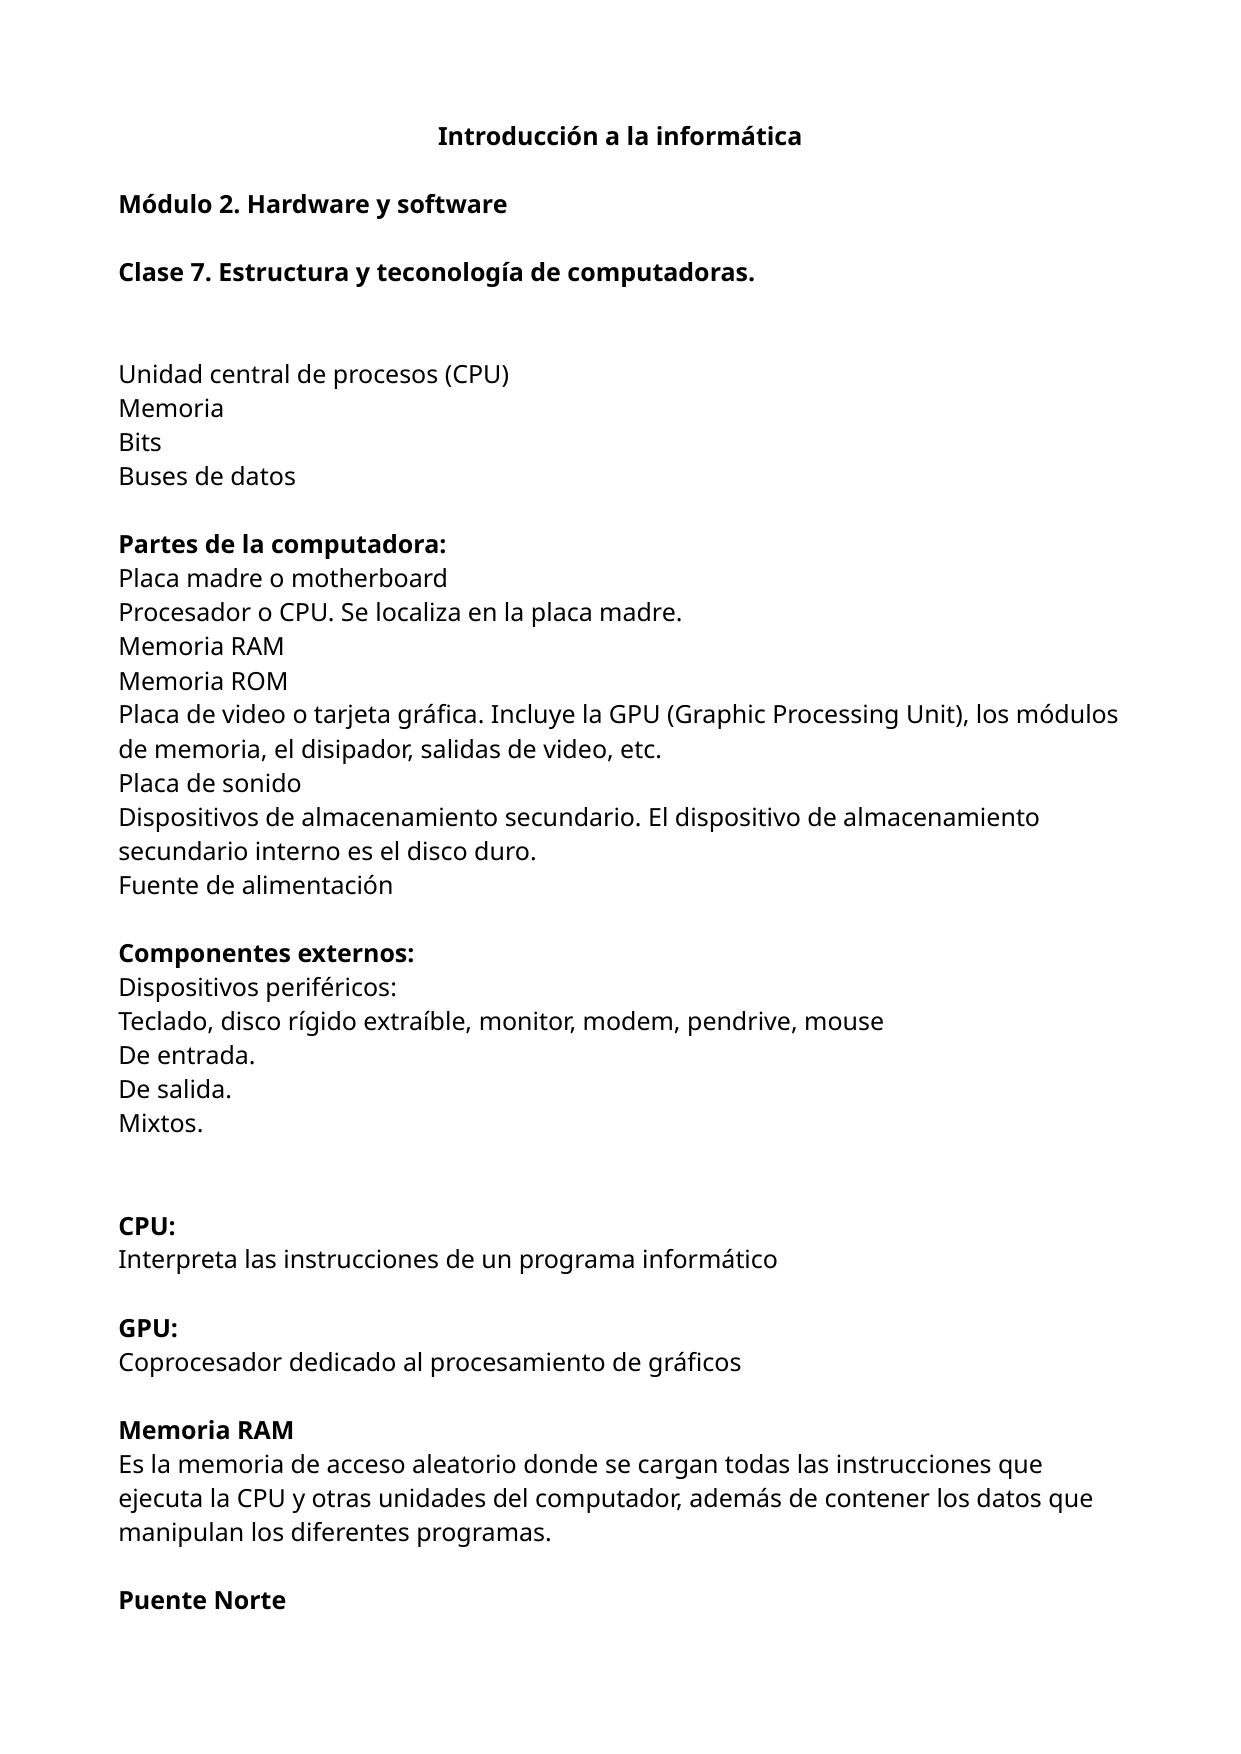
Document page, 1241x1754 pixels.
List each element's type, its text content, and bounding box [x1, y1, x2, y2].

text Placa de sonido [118, 765, 1122, 799]
text Introducción a la informática [118, 118, 1122, 152]
text CPU: [118, 1208, 1122, 1242]
text Dispositivos periféricos: [118, 970, 1122, 1004]
text Dispositivos de almacenamiento secundario. El dispositivo de almacenamiento secundario interno es el disco duro. [118, 799, 1122, 867]
text GPU: [118, 1310, 1122, 1344]
text Puente Norte [118, 1583, 1122, 1617]
text Memoria RAM [118, 1412, 1122, 1447]
text Fuente de alimentación [118, 867, 1122, 902]
text De salida. [118, 1072, 1122, 1106]
text Coprocesador dedicado al procesamiento de gráficos [118, 1344, 1122, 1378]
text Clase 7. Estructura y teconología de computadoras. [118, 254, 1122, 288]
text Procesador o CPU. Se localiza en la placa madre. [118, 595, 1122, 629]
text Es la memoria de acceso aleatorio donde se cargan todas las instrucciones que ejecuta la CPU y otras unidades del computador, además de contener los datos que manipulan los diferentes programas. [118, 1447, 1122, 1549]
text De entrada. [118, 1038, 1122, 1072]
text Teclado, disco rígido extraíble, monitor, modem, pendrive, mouse [118, 1004, 1122, 1038]
text Módulo 2. Hardware y software [118, 186, 1122, 220]
text Memoria [118, 391, 1122, 425]
text Buses de datos [118, 459, 1122, 493]
text Mixtos. [118, 1106, 1122, 1140]
text Componentes externos: [118, 936, 1122, 970]
text Placa de video o tarjeta gráfica. Incluye la GPU (Graphic Processing Unit), los módulos de memoria, el disipador, salidas de video, etc. [118, 697, 1122, 765]
text Interpreta las instrucciones de un programa informático [118, 1242, 1122, 1276]
text Unidad central de procesos (CPU) [118, 357, 1122, 391]
text Memoria RAM [118, 629, 1122, 663]
text Memoria ROM [118, 663, 1122, 697]
text Partes de la computadora: [118, 527, 1122, 561]
text Bits [118, 425, 1122, 459]
text Placa madre o motherboard [118, 561, 1122, 595]
